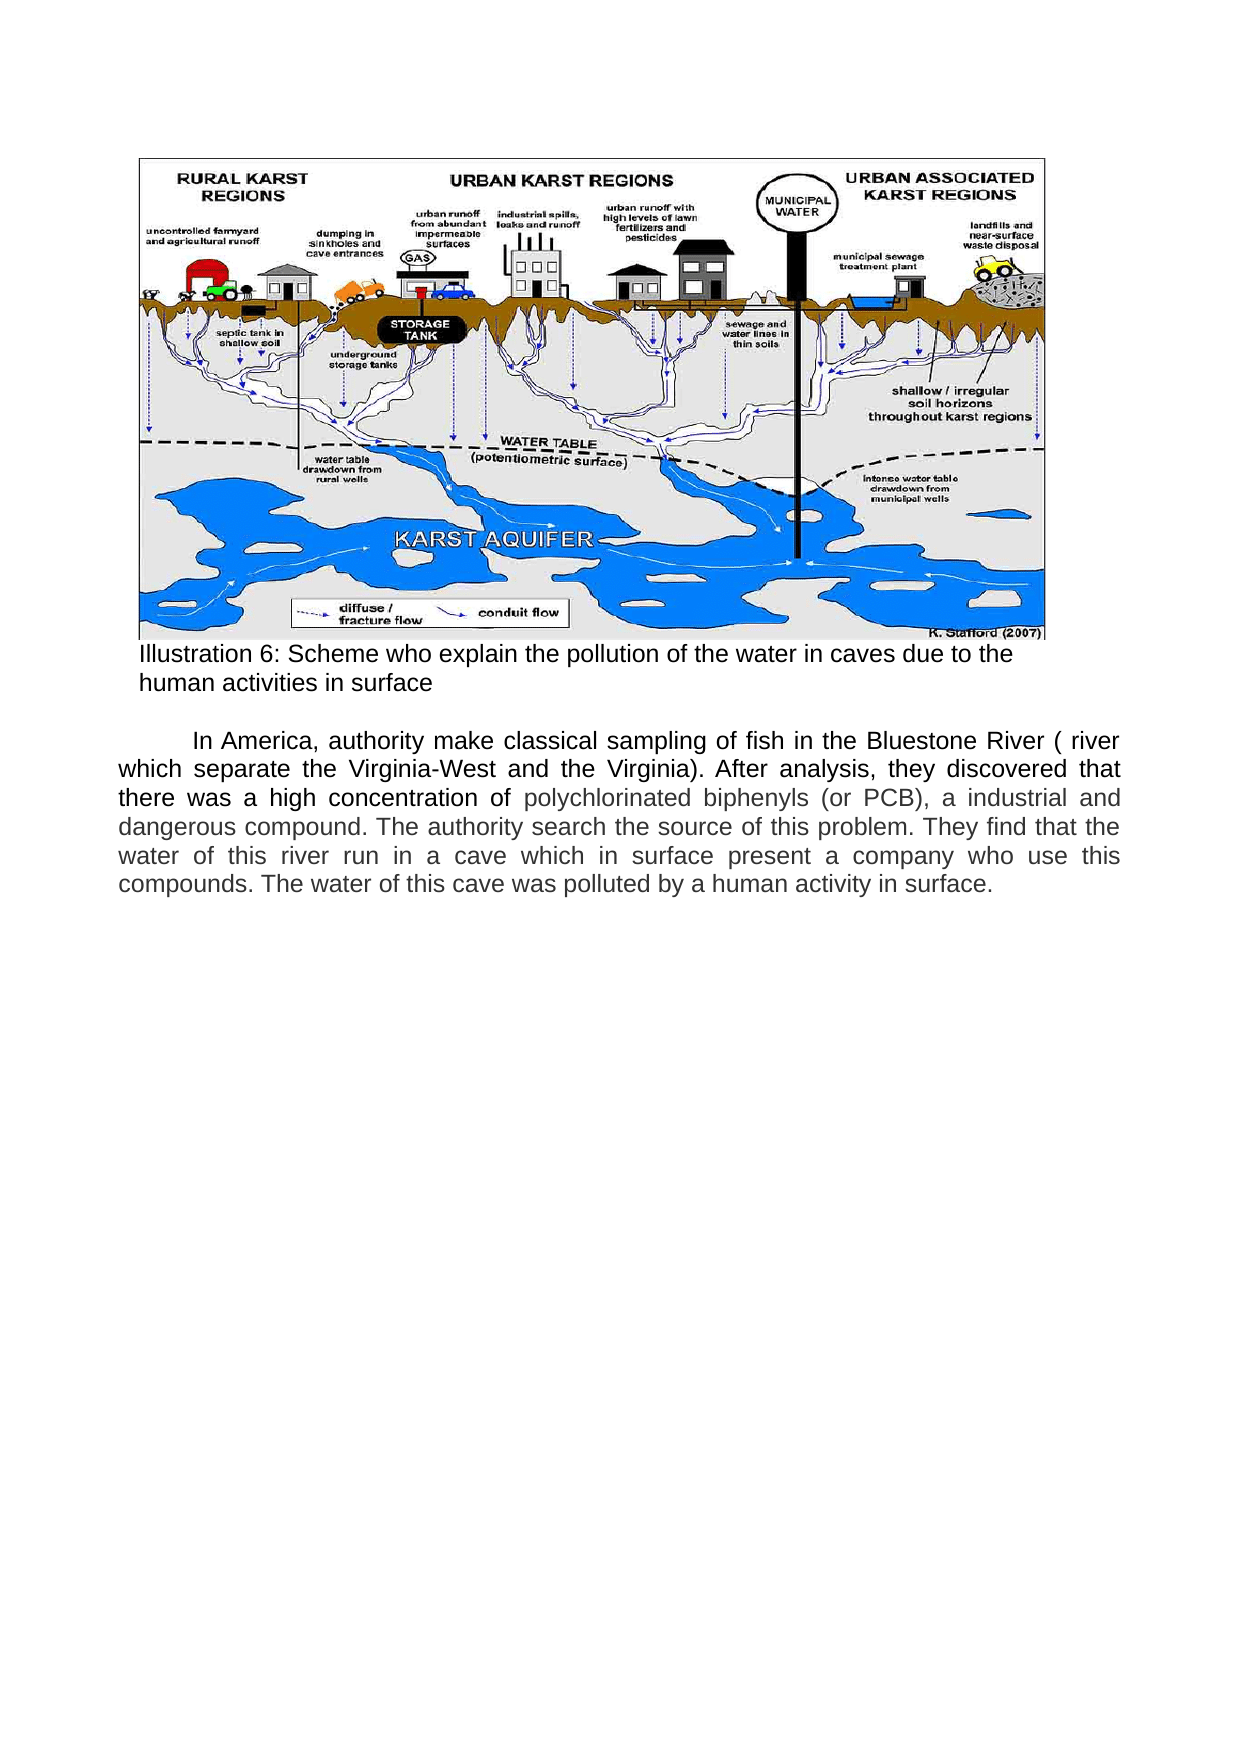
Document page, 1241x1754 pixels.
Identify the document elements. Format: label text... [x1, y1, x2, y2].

text In America, authority make classical sampling of fish in the Bluestone River ( river which separate the Virginia-West and the Virginia). After analysis, they discovered that there was a high concentration of polychlorinated biphenyls (or PCB), a industrial and dangerous compound. The authority search the source of this problem. They find that the water of this river run in a cave which in surface present a company who use this compounds. The water of this cave was polluted by a human activity in surface. [118, 726, 1122, 898]
picture [138, 158, 1046, 640]
text Illustration 6: Scheme who explain the pollution of the water in caves due to the human activities in surface [139, 640, 1045, 697]
